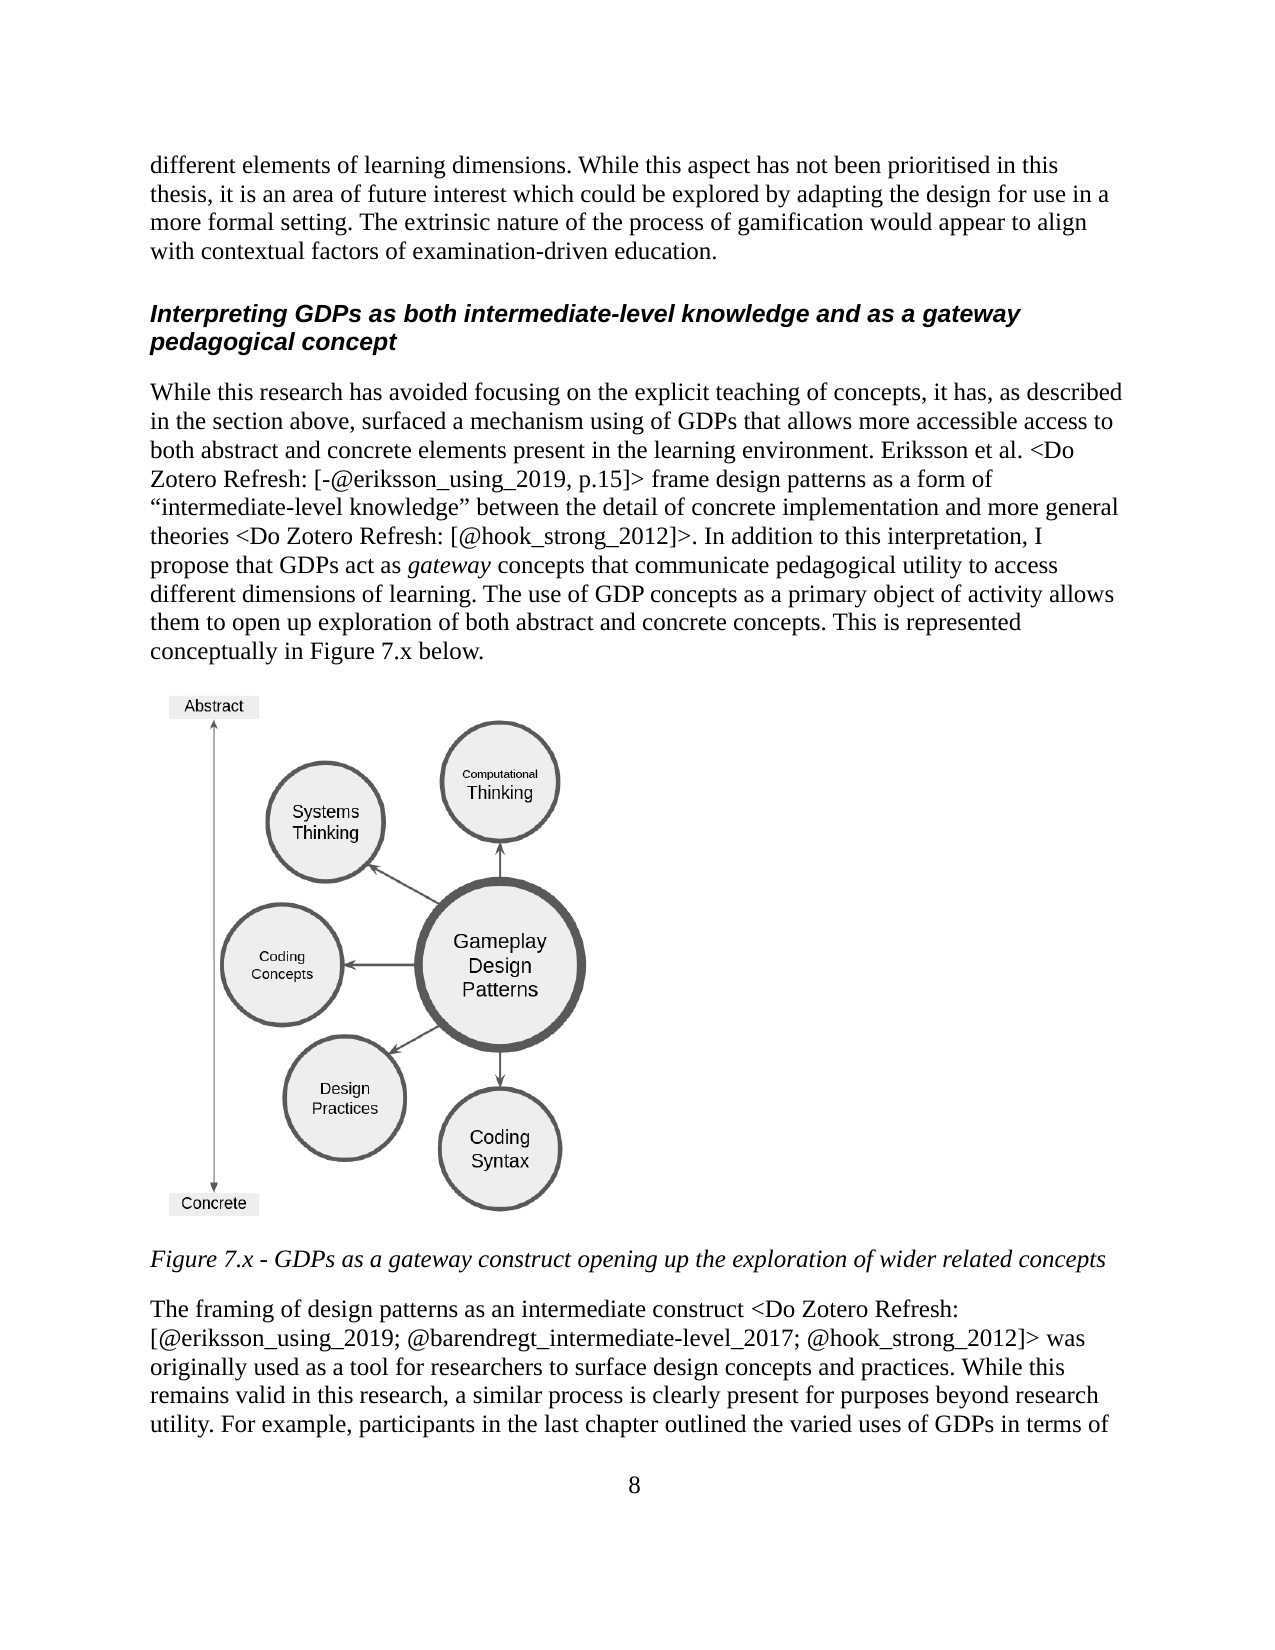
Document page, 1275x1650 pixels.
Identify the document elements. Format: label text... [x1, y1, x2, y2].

text The framing of design patterns as an intermediate construct <Do Zotero Refresh: [@eriksson_using_2019; @barendregt_intermediate-level_2017; @hook_strong_2012]> was originally used as a tool for researchers to surface design concepts and practices. While this remains valid in this research, a similar process is clearly present for purposes beyond research utility. For example, participants in the last chapter outlined the varied uses of GDPs in terms of [150, 1294, 1125, 1438]
text While this research has avoided focusing on the explicit teaching of concepts, it has, as described in the section above, surfaced a mechanism using of GDPs that allows more accessible access to both abstract and concrete elements present in the learning environment. Eriksson et al. <Do Zotero Refresh: [-@eriksson_using_2019, p.15]> frame design patterns as a form of “intermediate-level knowledge” between the detail of concrete implementation and more general theories <Do Zotero Refresh: [@hook_strong_2012]>. In addition to this interpretation, I propose that GDPs act as gateway concepts that communicate pedagogical utility to access different dimensions of learning. The use of GDP concepts as a primary object of activity allows them to open up exploration of both abstract and concrete concepts. This is represented conceptually in Figure 7.x below. [150, 377, 1125, 665]
subtitle Interpreting GDPs as both intermediate-level knowledge and as a gateway pedagogical concept [150, 299, 1125, 356]
picture [150, 673, 1077, 1232]
text Figure 7.x - GDPs as a gateway construct opening up the exploration of wider related concepts [150, 1244, 1125, 1273]
text different elements of learning dimensions. While this aspect has not been prioritised in this thesis, it is an area of future interest which could be explored by adapting the design for use in a more formal setting. The extrinsic nature of the process of gamification would appear to align with contextual factors of examination-driven education. [150, 150, 1125, 265]
